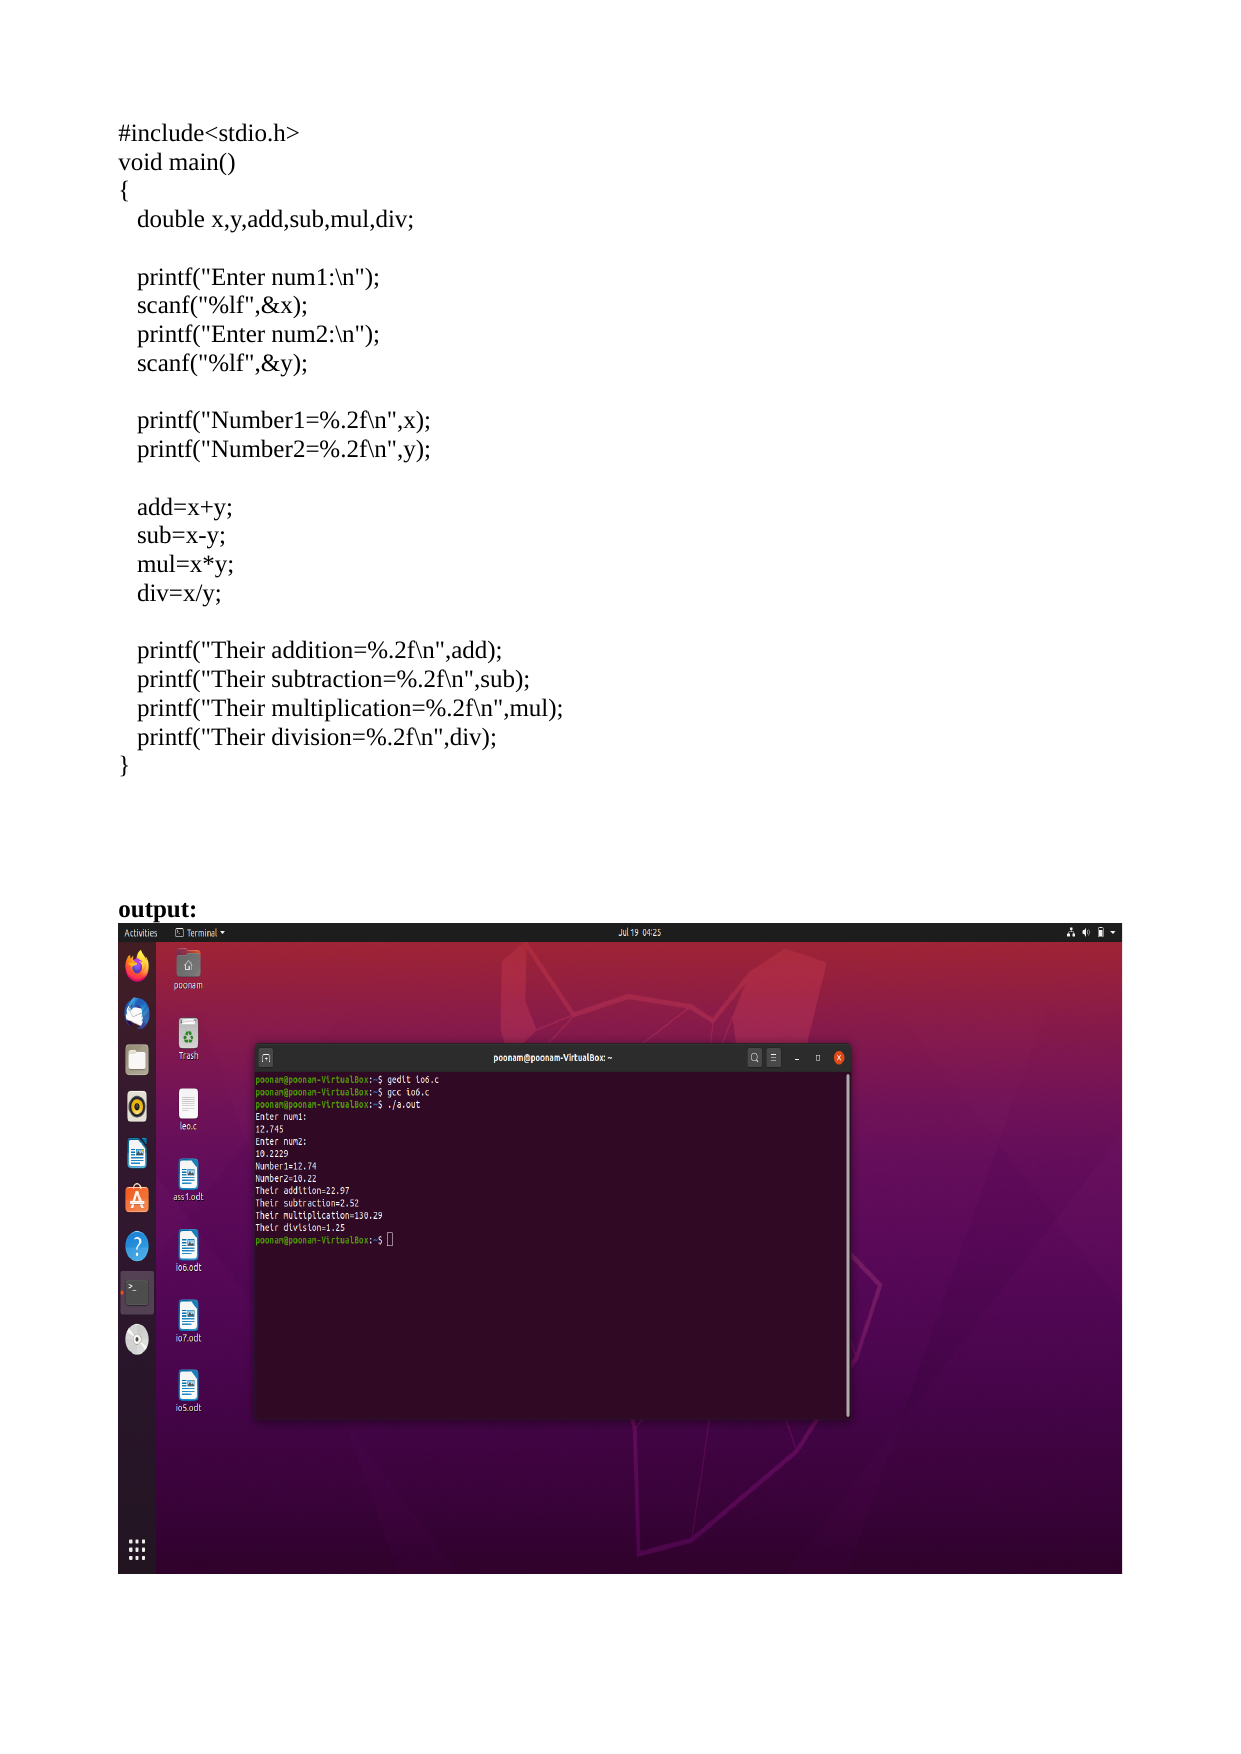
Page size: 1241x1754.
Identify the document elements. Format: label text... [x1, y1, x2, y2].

text printf("Their addition=%.2f\n",add); [118, 636, 1122, 664]
text scanf("%lf",&y); [118, 348, 1122, 377]
text output: [118, 894, 1122, 923]
text div=x/y; [118, 578, 1122, 607]
text sub=x-y; [118, 521, 1122, 549]
text printf("Enter num2:\n"); [118, 319, 1122, 348]
text printf("Enter num1:\n"); [118, 262, 1122, 291]
text scanf("%lf",&x); [118, 291, 1122, 319]
text #include<stdio.h> [118, 118, 1122, 147]
text double x,y,add,sub,mul,div; [118, 204, 1122, 233]
text printf("Their division=%.2f\n",div); [118, 722, 1122, 751]
text printf("Number1=%.2f\n",x); [118, 406, 1122, 434]
text printf("Number2=%.2f\n",y); [118, 434, 1122, 463]
text add=x+y; [118, 492, 1122, 521]
picture [118, 923, 1123, 1574]
text mul=x*y; [118, 549, 1122, 578]
text } [118, 751, 1122, 779]
text printf("Their multiplication=%.2f\n",mul); [118, 693, 1122, 722]
text { [118, 176, 1122, 204]
text void main() [118, 147, 1122, 176]
text printf("Their subtraction=%.2f\n",sub); [118, 664, 1122, 693]
